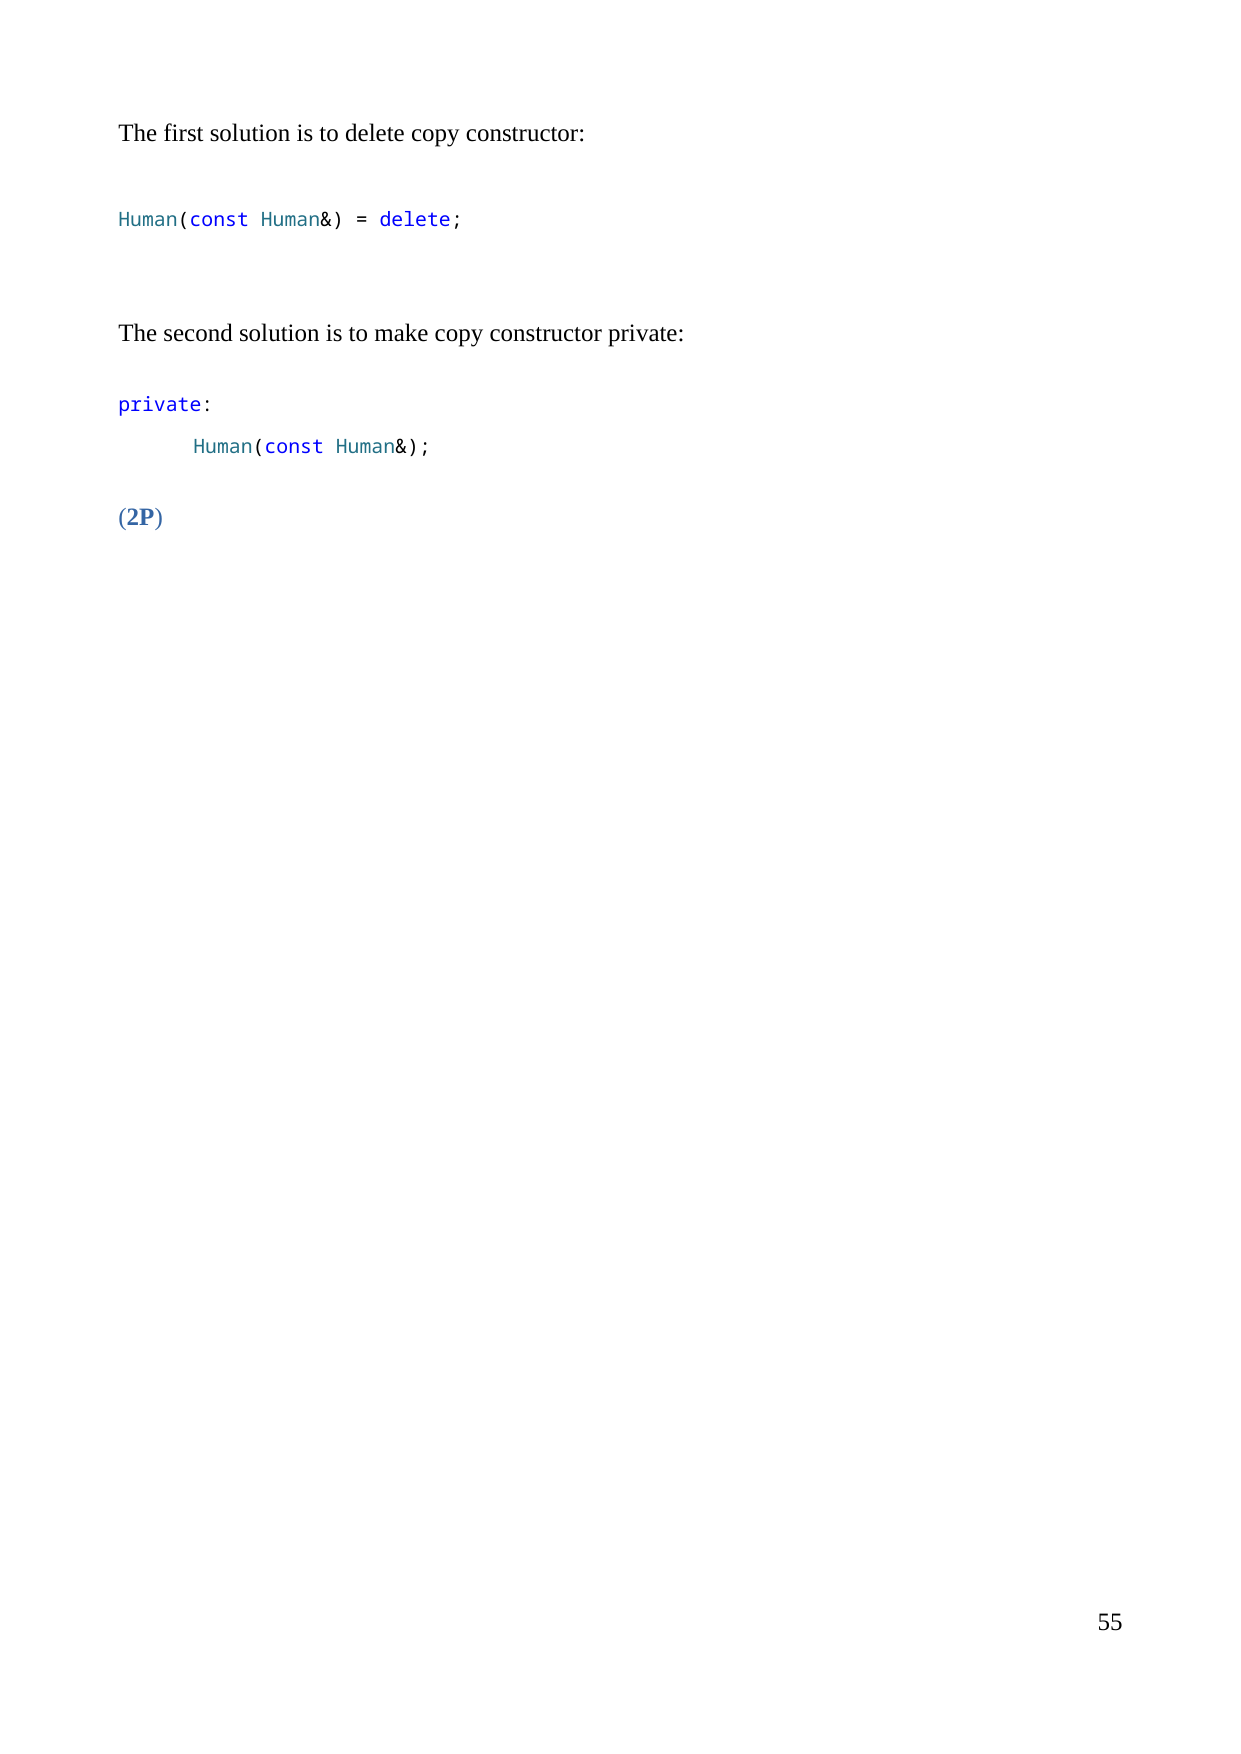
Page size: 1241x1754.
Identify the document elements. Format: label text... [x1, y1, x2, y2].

text private: [118, 391, 1122, 417]
text Human(const Human&); [118, 432, 1122, 459]
text The first solution is to delete copy constructor: [118, 118, 1122, 147]
text The second solution is to make copy constructor private: [118, 290, 1122, 376]
text (2P) [118, 474, 1122, 531]
text Human(const Human&) = delete; [118, 205, 1122, 232]
